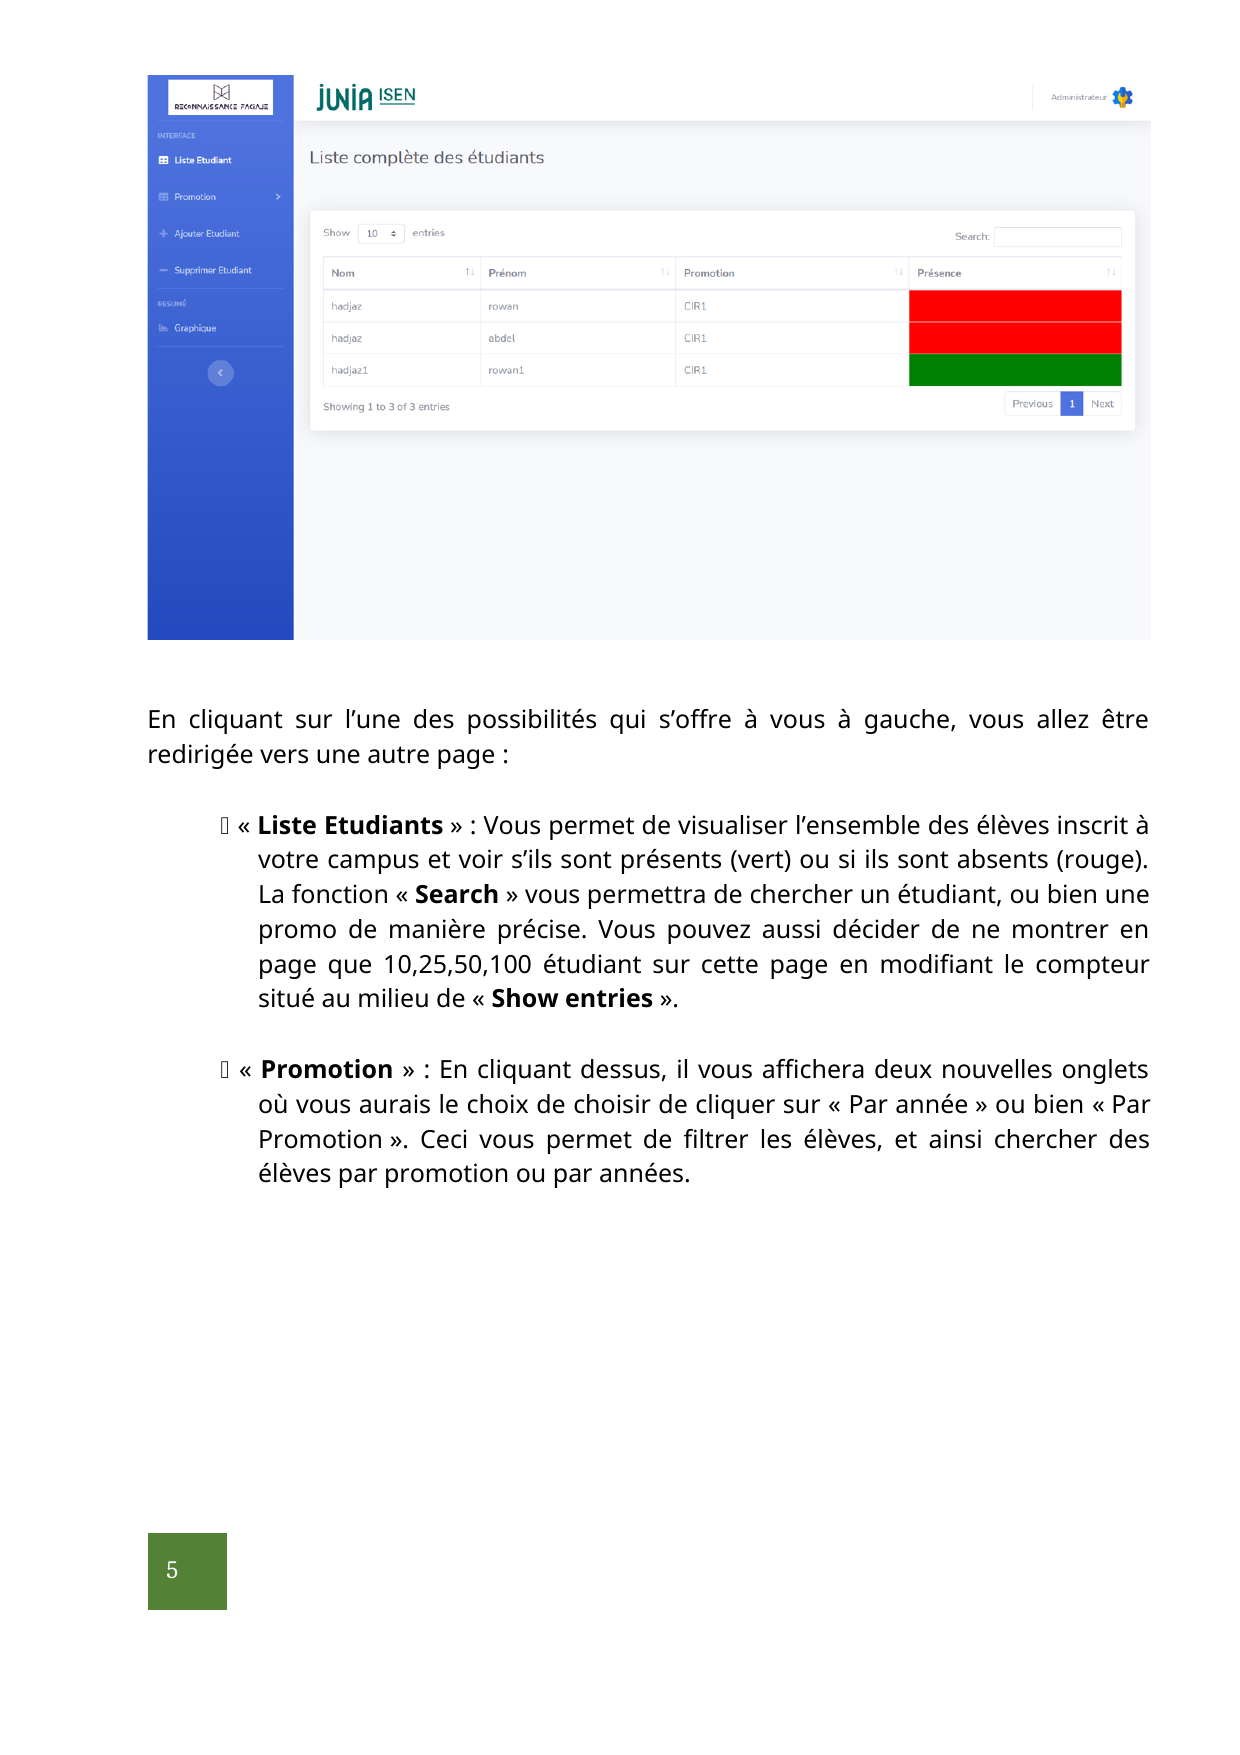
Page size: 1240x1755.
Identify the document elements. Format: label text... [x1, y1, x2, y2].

text En cliquant sur l’une des possibilités qui s’offre à vous à gauche, vous allez être redirigée vers une autre page : [147, 702, 1151, 771]
text ! « Promotion » : En cliquant dessus, il vous affichera deux nouvelles onglets où vous aurais le choix de choisir de cliquer sur « Par année » ou bien « Par Promotion ». Ceci vous permet de filtrer les élèves, et ainsi chercher des élèves par promotion ou par années. [220, 1052, 1151, 1190]
text ! « Liste Etudiants » : Vous permet de visualiser l’ensemble des élèves inscrit à votre campus et voir s’ils sont présents (vert) ou si ils sont absents (rouge). La fonction « Search » vous permettra de chercher un étudiant, ou bien une promo de manière précise. Vous pouvez aussi décider de ne montrer en page que 10,25,50,100 étudiant sur cette page en modifiant le compteur situé au milieu de « Show entries ». [220, 807, 1151, 1015]
